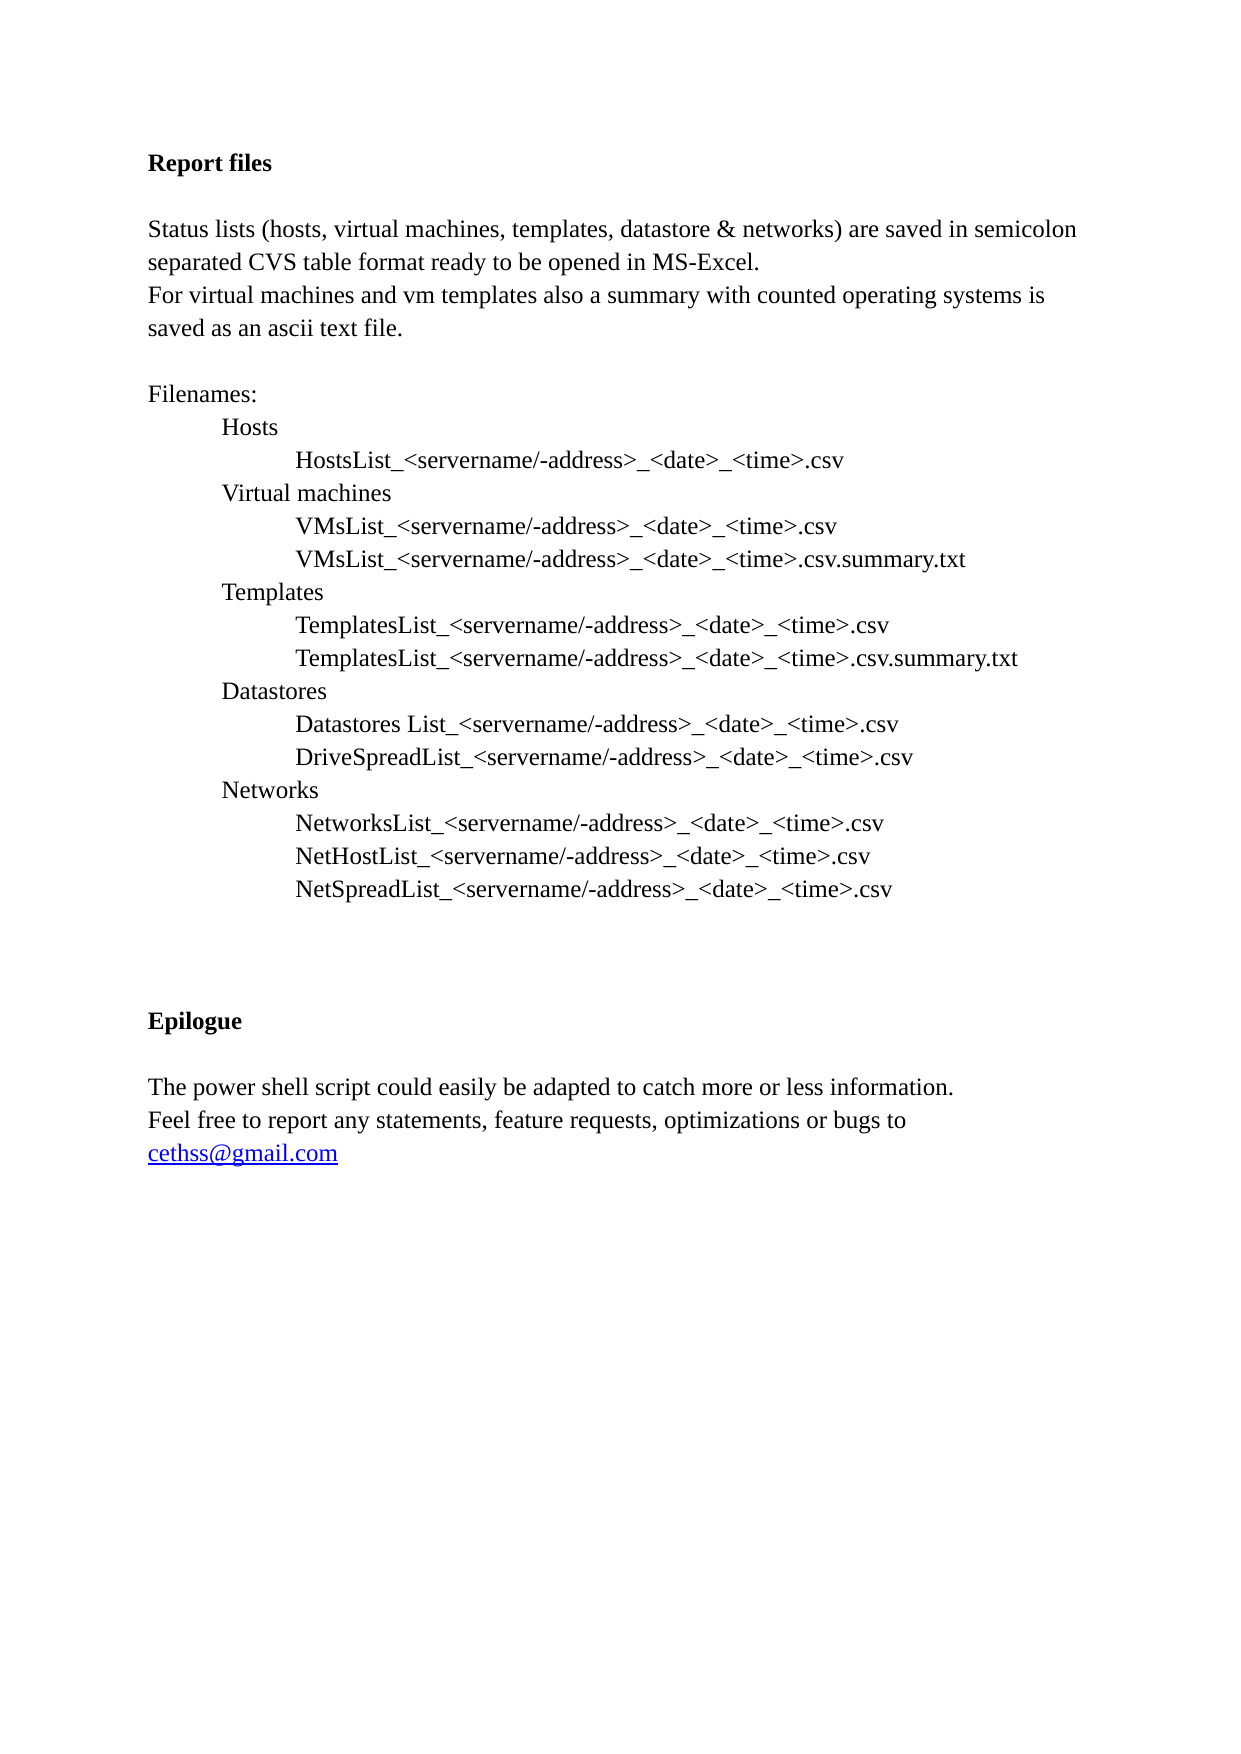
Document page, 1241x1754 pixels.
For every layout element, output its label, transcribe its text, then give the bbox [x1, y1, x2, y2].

text For virtual machines and vm templates also a summary with counted operating systems is saved as an ascii text file. [148, 280, 1093, 341]
text NetworksList_<servername/-address>_<date>_<time>.csv [148, 808, 1093, 837]
text Datastores [148, 676, 1093, 705]
text Report files [148, 148, 1093, 176]
text Feel free to report any statements, feature requests, optimizations or bugs to cethss@gmail.com [148, 1105, 1093, 1167]
text TemplatesList_<servername/-address>_<date>_<time>.csv.summary.txt [148, 643, 1093, 672]
text HostsList_<servername/-address>_<date>_<time>.csv [148, 445, 1093, 473]
text DriveSpreadList_<servername/-address>_<date>_<time>.csv [148, 742, 1093, 771]
text Filenames: [148, 379, 1093, 407]
text NetHostList_<servername/-address>_<date>_<time>.csv [148, 841, 1093, 870]
text Networks [148, 775, 1093, 804]
text The power shell script could easily be adapted to catch more or less information. [148, 1072, 1093, 1101]
text NetSpreadList_<servername/-address>_<date>_<time>.csv [148, 874, 1093, 903]
text Virtual machines [148, 478, 1093, 507]
text Hosts [148, 412, 1093, 441]
text VMsList_<servername/-address>_<date>_<time>.csv.summary.txt [148, 544, 1093, 573]
text VMsList_<servername/-address>_<date>_<time>.csv [148, 511, 1093, 539]
text TemplatesList_<servername/-address>_<date>_<time>.csv [148, 610, 1093, 639]
text Status lists (hosts, virtual machines, templates, datastore & networks) are saved in semicolon separated CVS table format ready to be opened in MS-Excel. [148, 214, 1093, 275]
text Datastores List_<servername/-address>_<date>_<time>.csv [148, 709, 1093, 738]
text Epilogue [148, 1006, 1093, 1035]
text Templates [148, 577, 1093, 606]
